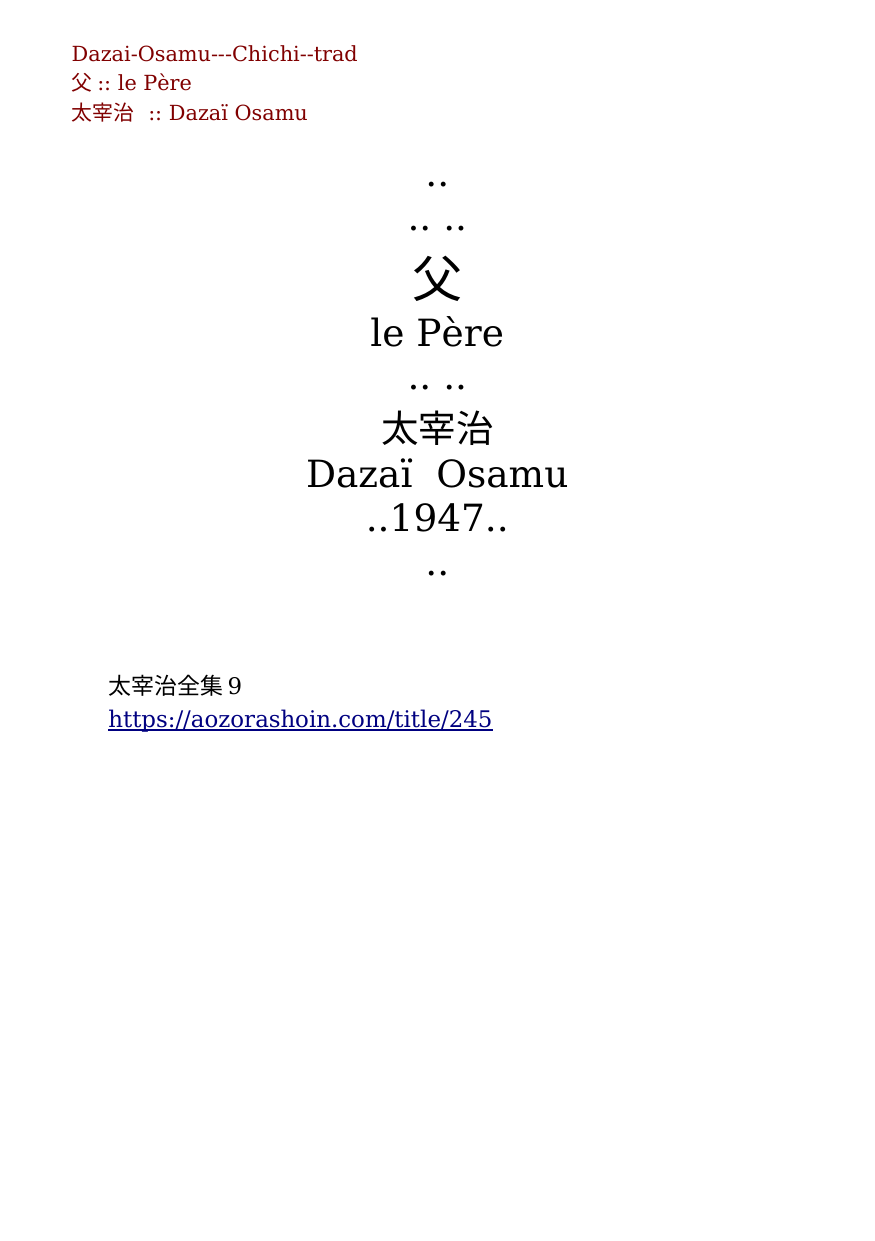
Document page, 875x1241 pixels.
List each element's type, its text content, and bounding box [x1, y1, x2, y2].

subtitle .. .. .. 父 le Père .. .. 太宰治 Dazaï Osamu ..1947.. .. [36, 152, 838, 584]
text 太宰治 :: Dazaï Osamu [71, 96, 803, 127]
text https://aozorashoin.com/title/245 [72, 707, 802, 733]
text 太宰治全集9 [72, 667, 802, 701]
text 父 :: le Père [71, 66, 803, 96]
text Dazai-Osamu---Chichi--trad [71, 42, 803, 66]
